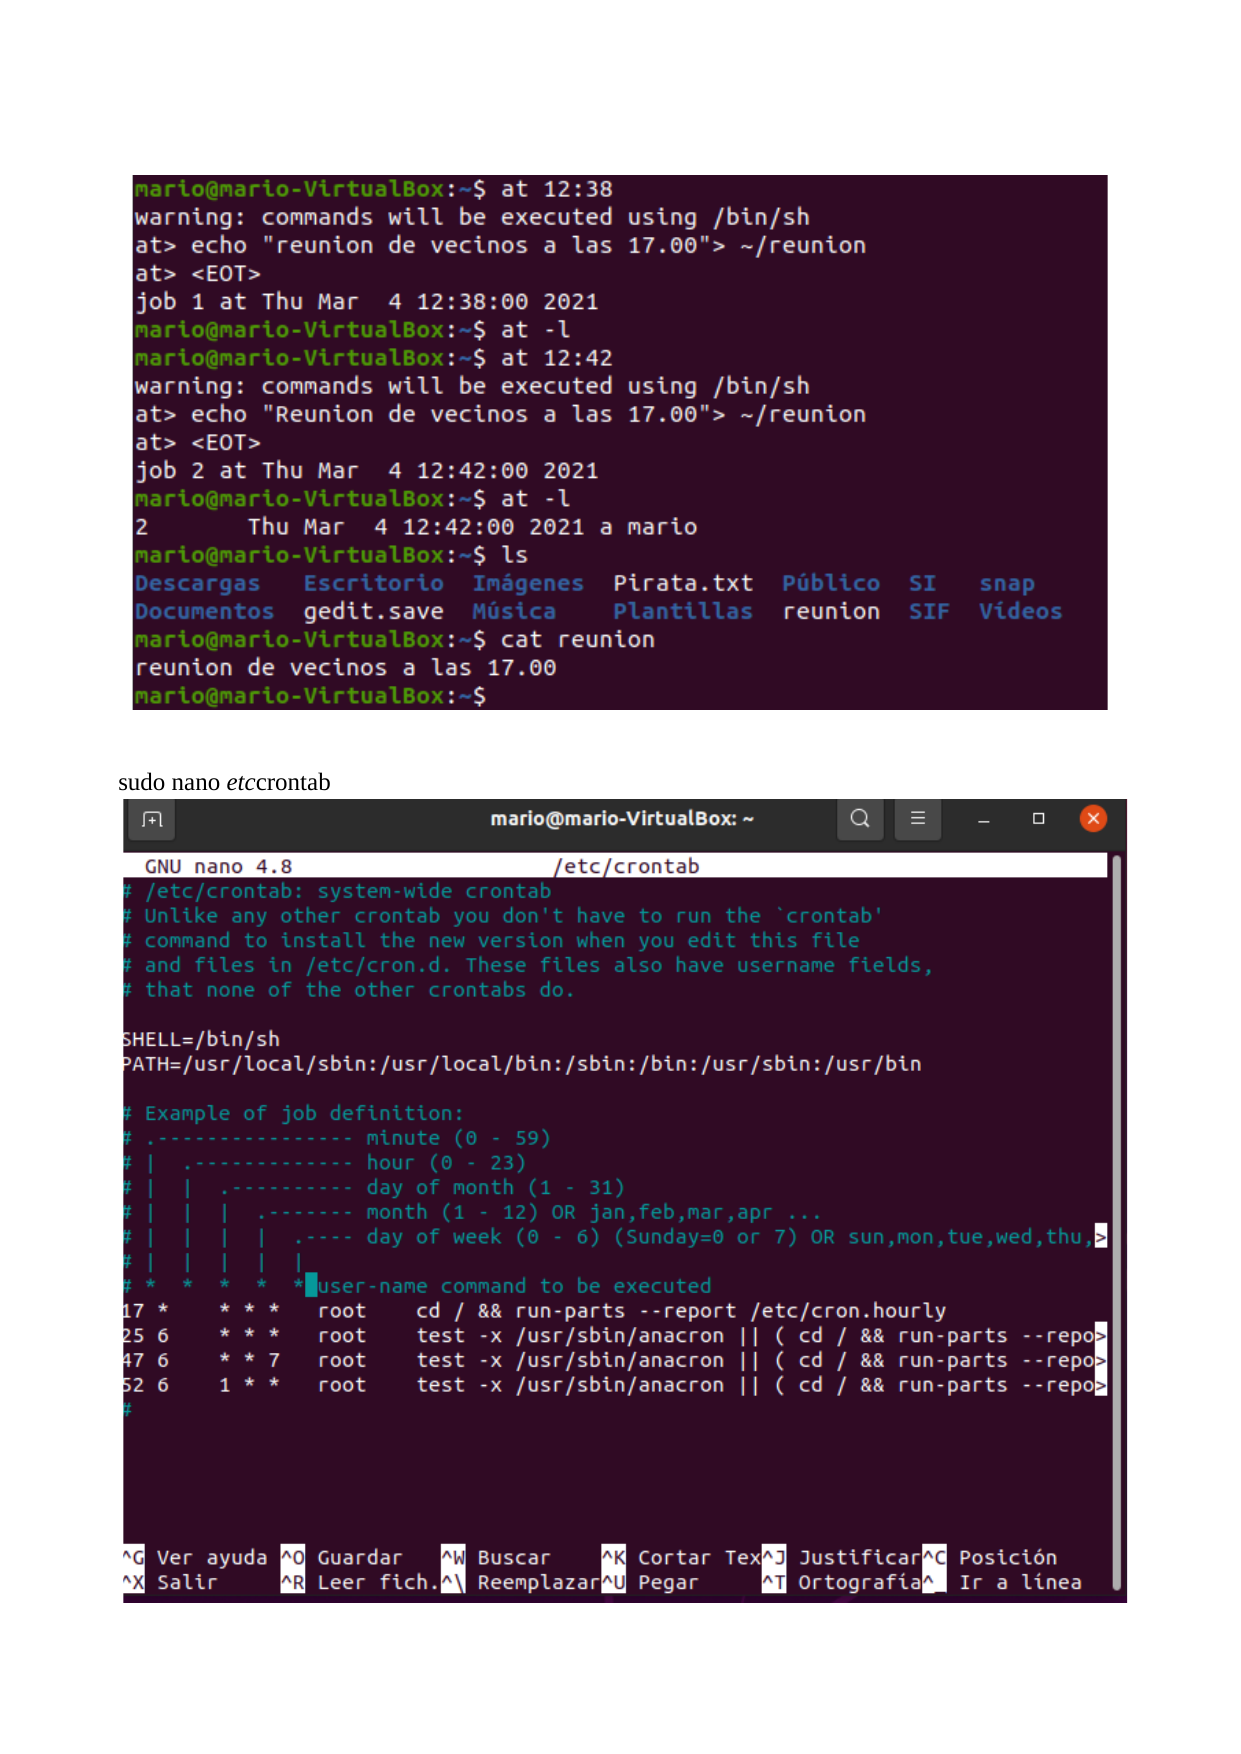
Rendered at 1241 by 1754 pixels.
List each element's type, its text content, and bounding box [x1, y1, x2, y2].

text sudo nano etccrontab [118, 767, 1122, 796]
picture [123, 799, 1128, 1603]
picture [132, 175, 1108, 710]
